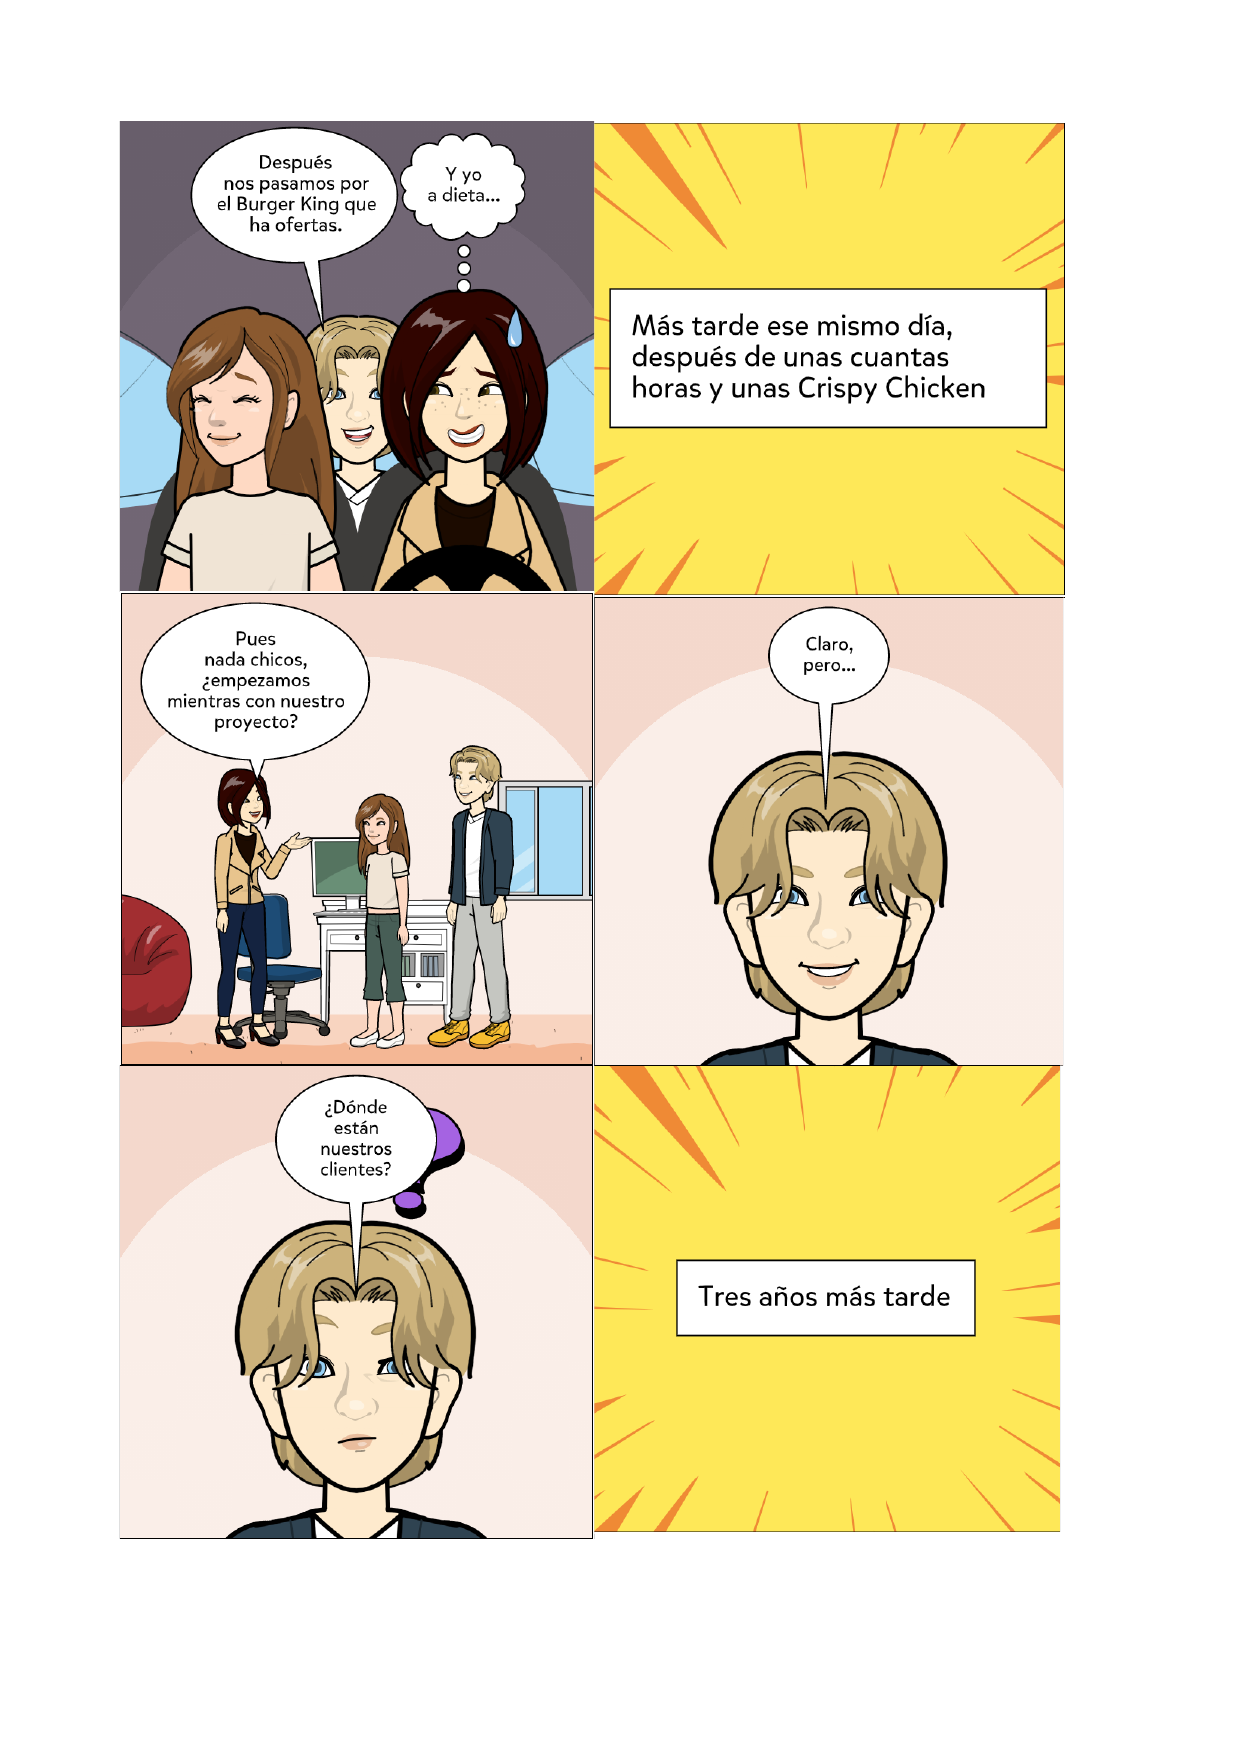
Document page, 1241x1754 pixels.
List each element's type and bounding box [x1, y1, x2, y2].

picture [119, 121, 1067, 1540]
